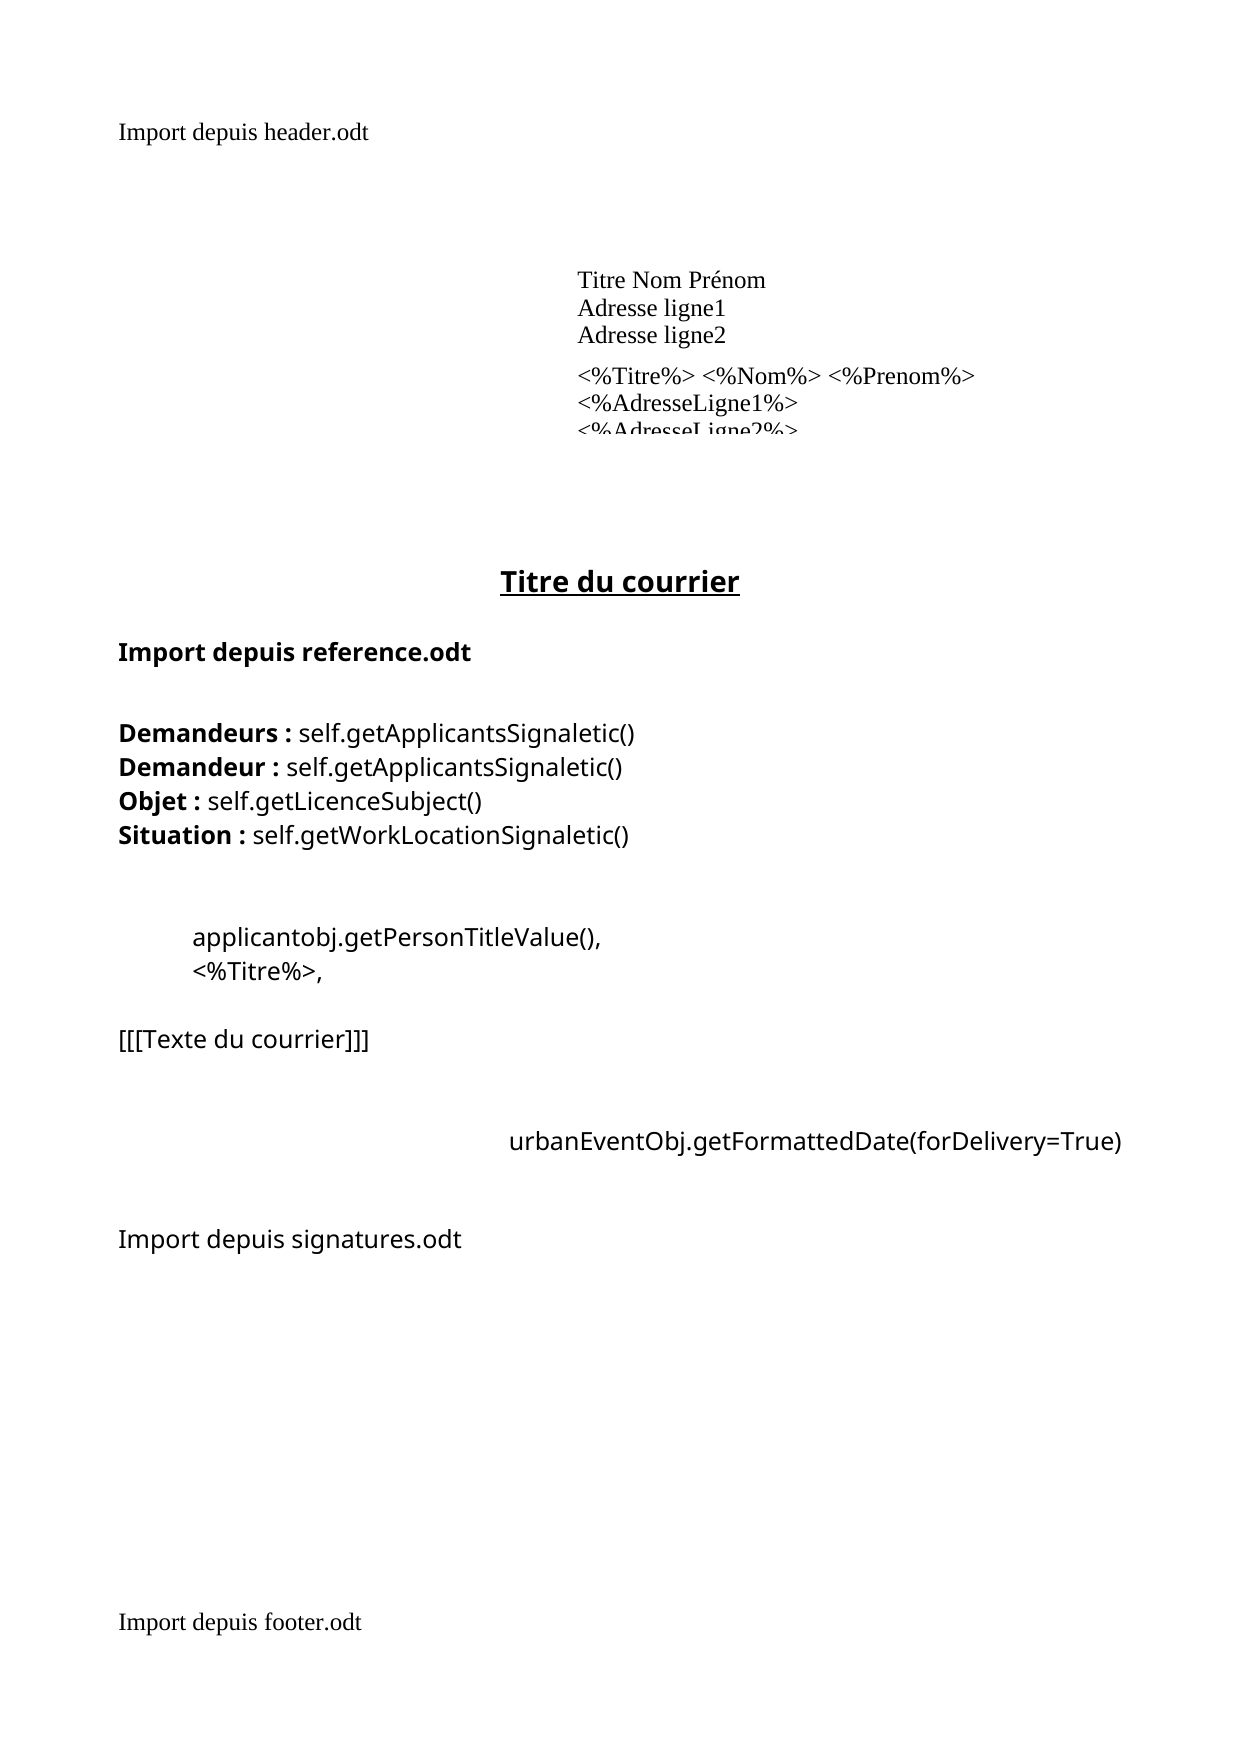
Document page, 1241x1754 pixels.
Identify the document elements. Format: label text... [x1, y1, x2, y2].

text Titre du courrier [118, 561, 1122, 601]
text [[[Texte du courrier]]] [118, 1022, 1122, 1056]
text <%Titre%>, [118, 954, 1122, 988]
text Demandeur : self.getApplicantsSignaletic() [118, 749, 1122, 783]
text Situation : self.getWorkLocationSignaletic() [118, 817, 1122, 852]
text Import depuis signatures.odt [118, 1222, 1131, 1256]
text <%Titre%> <%Nom%> <%Prenom%> <%AdresseLigne1%> <%AdresseLigne2%> [577, 362, 1028, 433]
text Import depuis reference.odt [118, 635, 1122, 669]
text urbanEventObj.getFormattedDate(forDelivery=True) [118, 1124, 1122, 1158]
text applicantobj.getPersonTitleValue(), [118, 920, 1122, 954]
text Objet : self.getLicenceSubject() [118, 783, 1122, 817]
text Import depuis header.odt [118, 118, 539, 146]
text Demandeurs : self.getApplicantsSignaletic() [118, 715, 1122, 749]
text Titre Nom Prénom Adresse ligne1 Adresse ligne2 [577, 266, 1028, 349]
